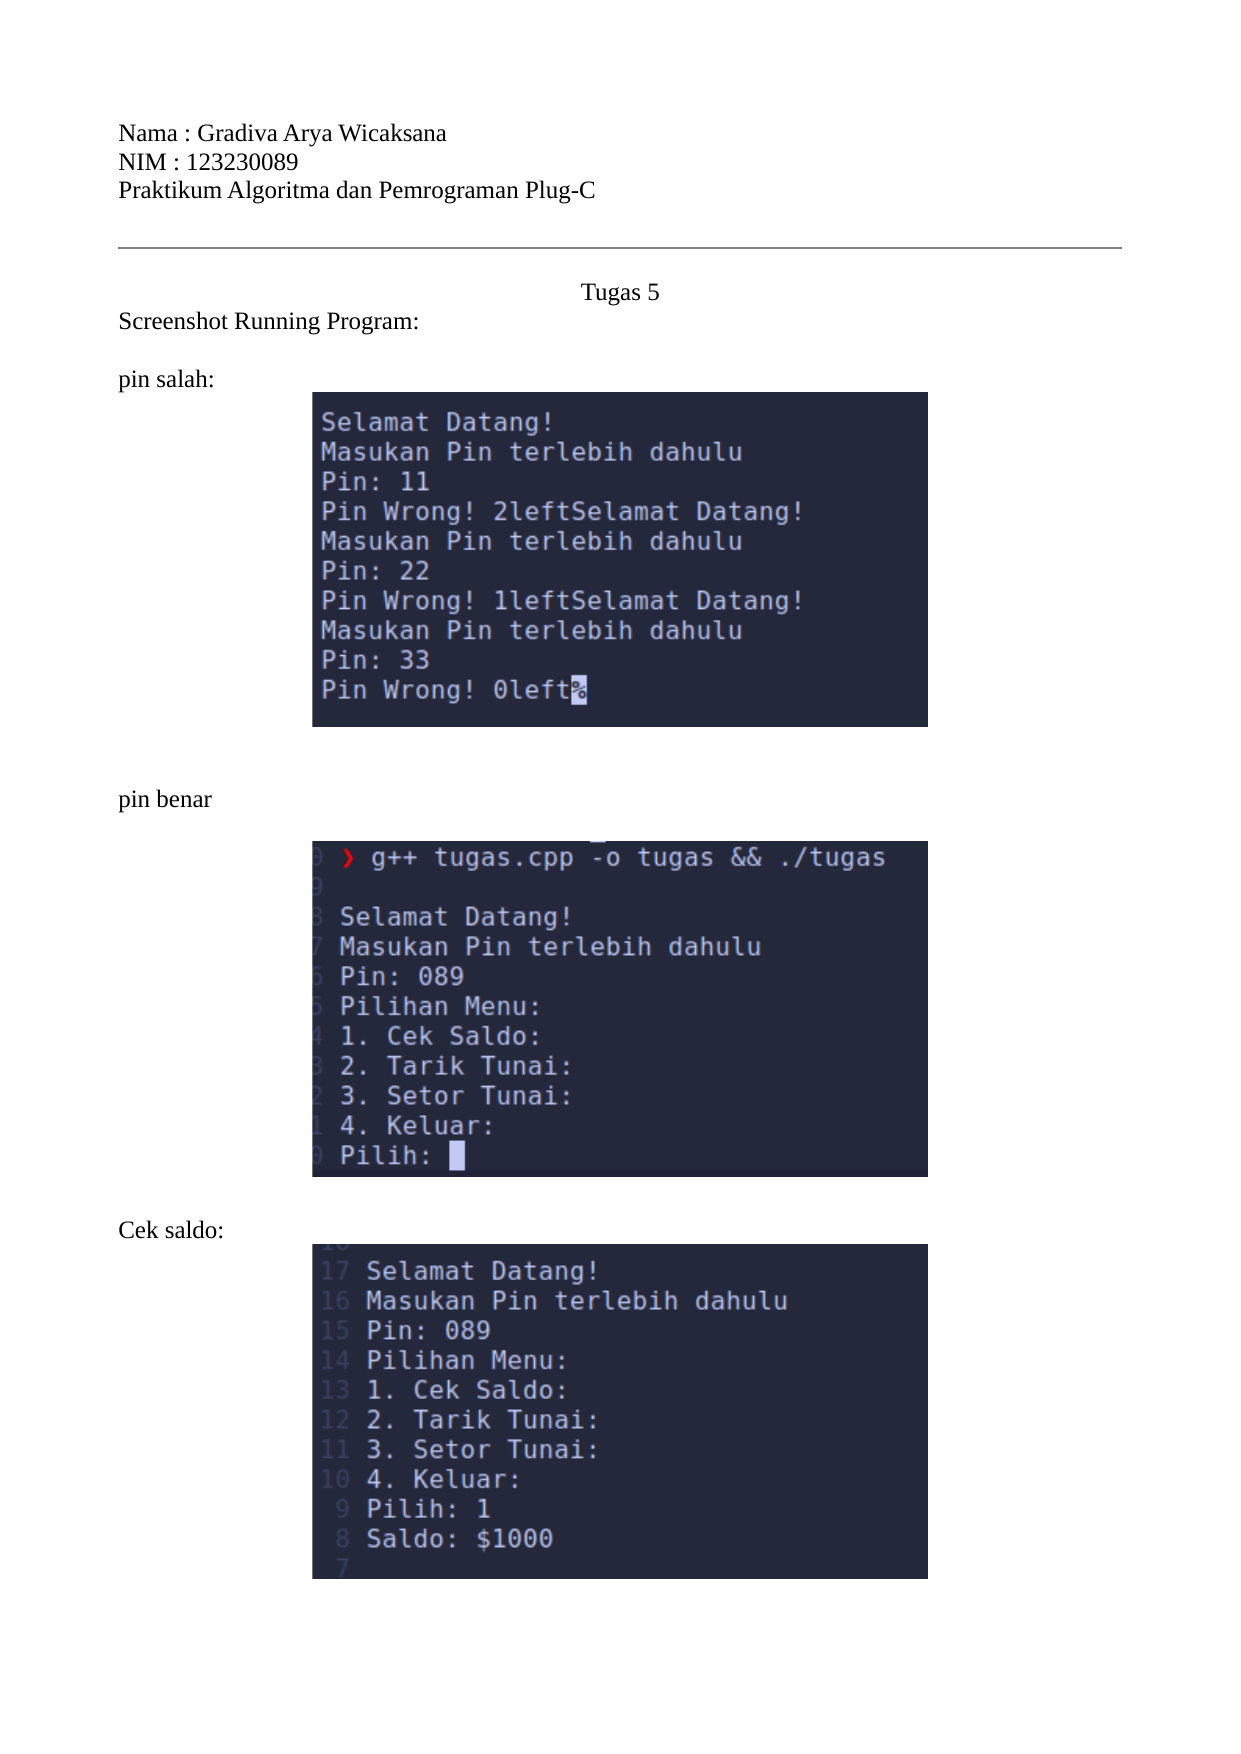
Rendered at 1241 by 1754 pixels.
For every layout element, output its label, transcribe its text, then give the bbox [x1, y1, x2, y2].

text Tugas 5 [118, 277, 1122, 306]
text Praktikum Algoritma dan Pemrograman Plug-C [118, 176, 1122, 204]
text pin salah: [118, 364, 1122, 392]
text pin benar [118, 784, 1122, 813]
text Nama : Gradiva Arya Wicaksana [118, 118, 1122, 147]
text Screenshot Running Program: [118, 306, 1122, 335]
picture [312, 1244, 928, 1579]
text Cek saldo: [118, 1216, 1122, 1244]
text NIM : 123230089 [118, 147, 1122, 176]
picture [312, 392, 928, 727]
picture [312, 841, 928, 1177]
